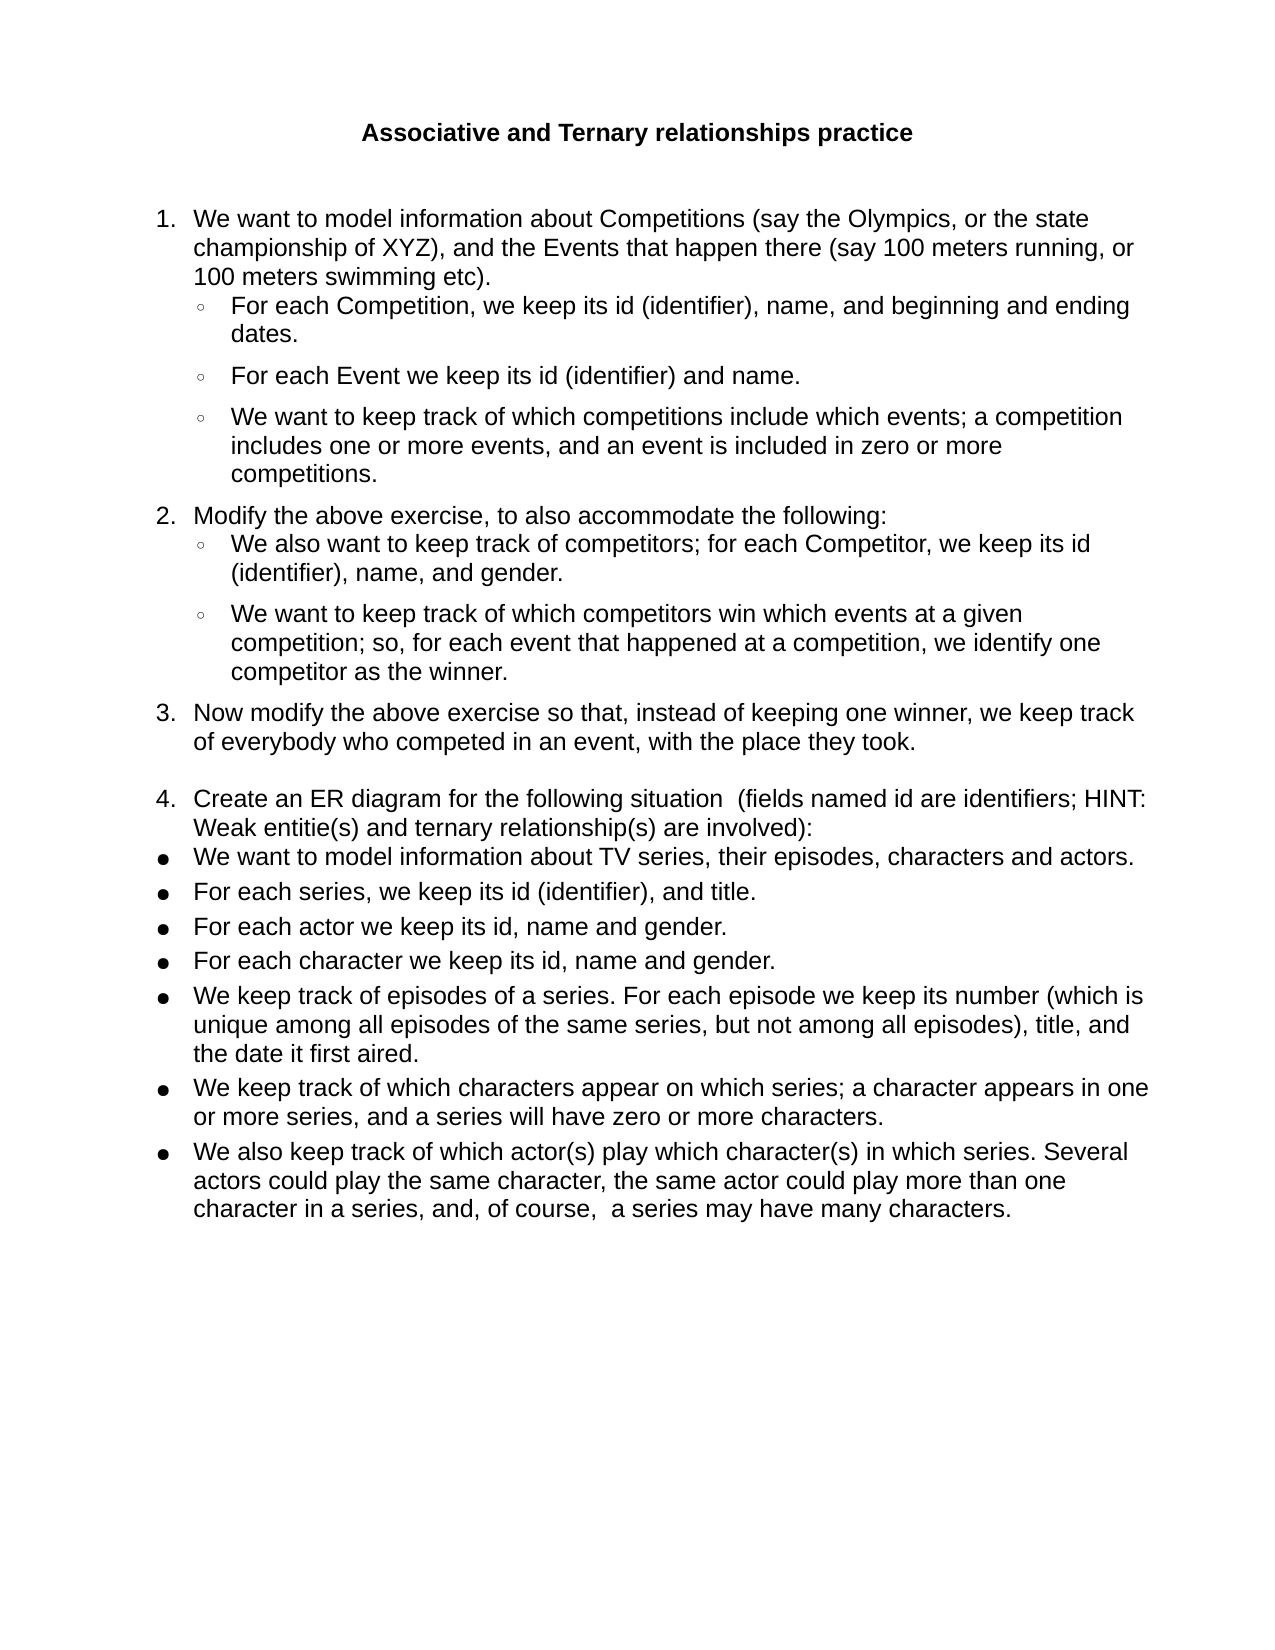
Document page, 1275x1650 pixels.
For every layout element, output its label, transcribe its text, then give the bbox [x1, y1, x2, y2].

list We want to model information about Competitions (say the Olympics, or the state championship of XYZ), and the Events that happen there (say 100 meters running, or 100 meters swimming etc). [156, 204, 1157, 291]
list Modify the above exercise, to also accommodate the following: [156, 501, 1157, 529]
list We keep track of which characters appear on which series; a character appears in one or more series, and a series will have zero or more characters. [156, 1073, 1157, 1131]
text Associative and Ternary relationships practice [118, 118, 1157, 147]
list We keep track of episodes of a series. For each episode we keep its number (which is unique among all episodes of the same series, but not among all episodes), title, and the date it first aired. [156, 981, 1157, 1067]
list Create an ER diagram for the following situation (fields named id are identifiers; HINT: Weak entitie(s) and ternary relationship(s) are involved): [156, 784, 1157, 842]
list For each Event we keep its id (identifier) and name. [193, 361, 1157, 389]
list We want to keep track of which competitions include which events; a competition includes one or more events, and an event is included in zero or more competitions. [193, 402, 1157, 488]
list We also want to keep track of competitors; for each Competitor, we keep its id (identifier), name, and gender. [193, 529, 1157, 587]
list We want to keep track of which competitors win which events at a given competition; so, for each event that happened at a competition, we identify one competitor as the winner. [193, 599, 1157, 686]
list We also keep track of which actor(s) play which character(s) in which series. Several actors could play the same character, the same actor could play more than one character in a series, and, of course, a series may have many characters. [156, 1137, 1157, 1223]
list Now modify the above exercise so that, instead of keeping one winner, we keep track of everybody who competed in an event, with the place they took. [156, 698, 1157, 756]
list For each series, we keep its id (identifier), and title. [156, 877, 1157, 905]
list We want to model information about TV series, their episodes, characters and actors. [156, 842, 1157, 871]
list For each character we keep its id, name and gender. [156, 946, 1157, 975]
list For each actor we keep its id, name and gender. [156, 911, 1157, 940]
list For each Competition, we keep its id (identifier), name, and beginning and ending dates. [193, 291, 1157, 348]
